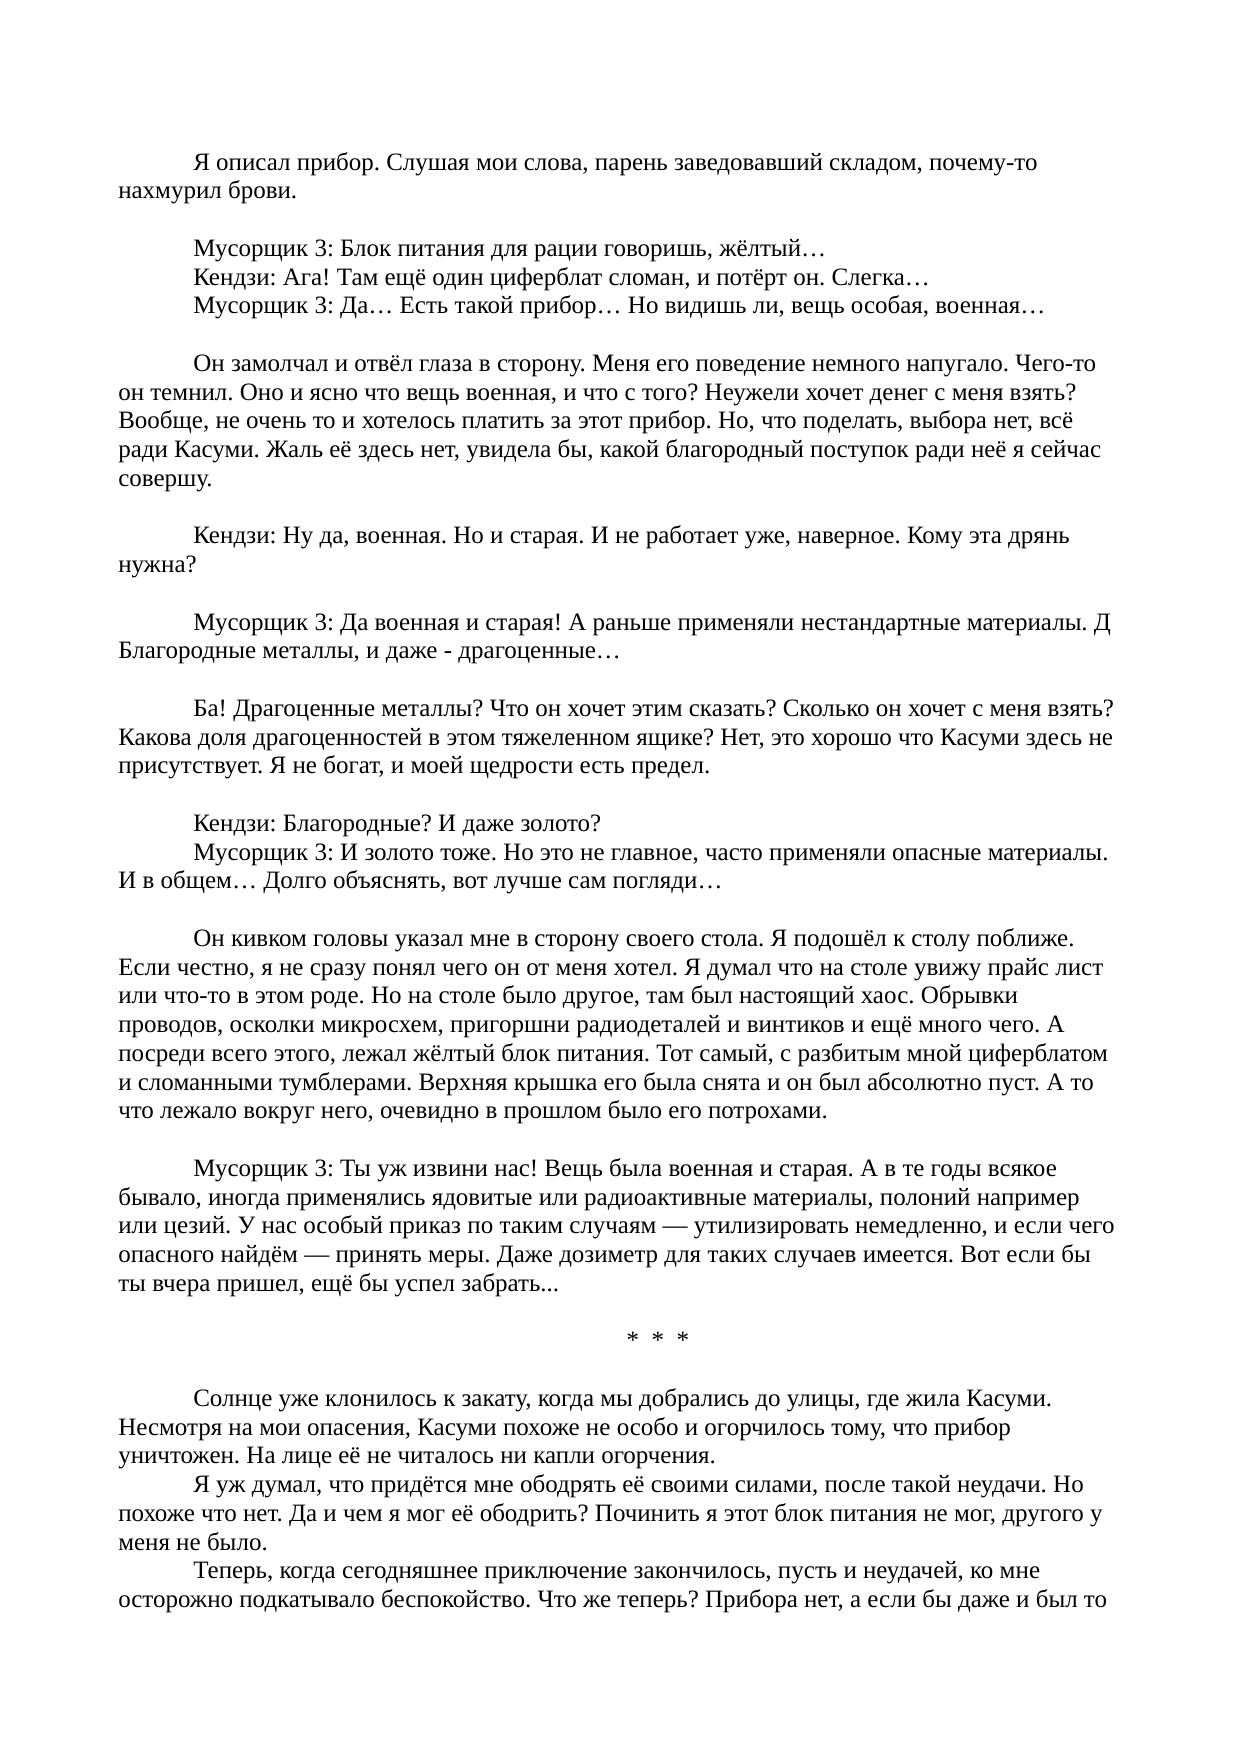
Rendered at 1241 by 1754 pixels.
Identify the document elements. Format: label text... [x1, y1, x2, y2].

text Ба! Драгоценные металлы? Что он хочет этим сказать? Сколько он хочет с меня взять? Какова доля драгоценностей в этом тяжеленном ящике? Нет, это хорошо что Касуми здесь не присутствует. Я не богат, и моей щедрости есть предел. [118, 693, 1122, 779]
text Я уж думал, что придётся мне ободрять её своими силами, после такой неудачи. Но похоже что нет. Да и чем я мог её ободрить? Починить я этот блок питания не мог, другого у меня не было. [118, 1469, 1122, 1556]
text Он замолчал и отвёл глаза в сторону. Меня его поведение немного напугало. Чего-то он темнил. Оно и ясно что вещь военная, и что с того? Неужели хочет денег с меня взять? Вообще, не очень то и хотелось платить за этот прибор. Но, что поделать, выбора нет, всё ради Касуми. Жаль её здесь нет, увидела бы, какой благородный поступок ради неё я сейчас совершу. [118, 348, 1122, 492]
text Мусорщик 3: Ты уж извини нас! Вещь была военная и старая. А в те годы всякое бывало, иногда применялись ядовитые или радиоактивные материалы, полоний например или цезий. У нас особый приказ по таким случаям — утилизировать немедленно, и если чего опасного найдём — принять меры. Даже дозиметр для таких случаев имеется. Вот если бы ты вчера пришел, ещё бы успел забрать... [118, 1153, 1122, 1297]
text Мусорщик 3: Да военная и старая! А раньше применяли нестандартные материалы. Д Благородные металлы, и даже - драгоценные… [118, 607, 1122, 664]
text Мусорщик 3: Блок питания для рации говоришь, жёлтый… [118, 233, 1122, 262]
text Я описал прибор. Слушая мои слова, парень заведовавший складом, почему-то нахмурил брови. [118, 147, 1122, 204]
text Солнце уже клонилось к закату, когда мы добрались до улицы, где жила Касуми. Несмотря на мои опасения, Касуми похоже не особо и огорчилось тому, что прибор уничтожен. На лице её не читалось ни капли огорчения. [118, 1383, 1122, 1469]
text Кендзи: Ну да, военная. Но и старая. И не работает уже, наверное. Кому эта дрянь нужна? [118, 521, 1122, 578]
text Теперь, когда сегодняшнее приключение закончилось, пусть и неудачей, ко мне осторожно подкатывало беспокойство. Что же теперь? Прибора нет, а если бы даже и был то [118, 1556, 1122, 1613]
text Кендзи: Благородные? И даже золото? [118, 808, 1122, 837]
text Мусорщик 3: Да… Есть такой прибор… Но видишь ли, вещь особая, военная… [118, 291, 1122, 319]
text Мусорщик 3: И золото тоже. Но это не главное, часто применяли опасные материалы. И в общем… Долго объяснять, вот лучше сам погляди… [118, 837, 1122, 894]
text Кендзи: Ага! Там ещё один циферблат сломан, и потёрт он. Слегка… [118, 262, 1122, 291]
text Он кивком головы указал мне в сторону своего стола. Я подошёл к столу поближе. Если честно, я не сразу понял чего он от меня хотел. Я думал что на столе увижу прайс лист или что-то в этом роде. Но на столе было другое, там был настоящий хаос. Обрывки проводов, осколки микросхем, пригоршни радиодеталей и винтиков и ещё много чего. А посреди всего этого, лежал жёлтый блок питания. Тот самый, с разбитым мной циферблатом и сломанными тумблерами. Верхняя крышка его была снята и он был абсолютно пуст. А то что лежало вокруг него, очевидно в прошлом было его потрохами. [118, 923, 1122, 1124]
text * * * [118, 1326, 1122, 1354]
